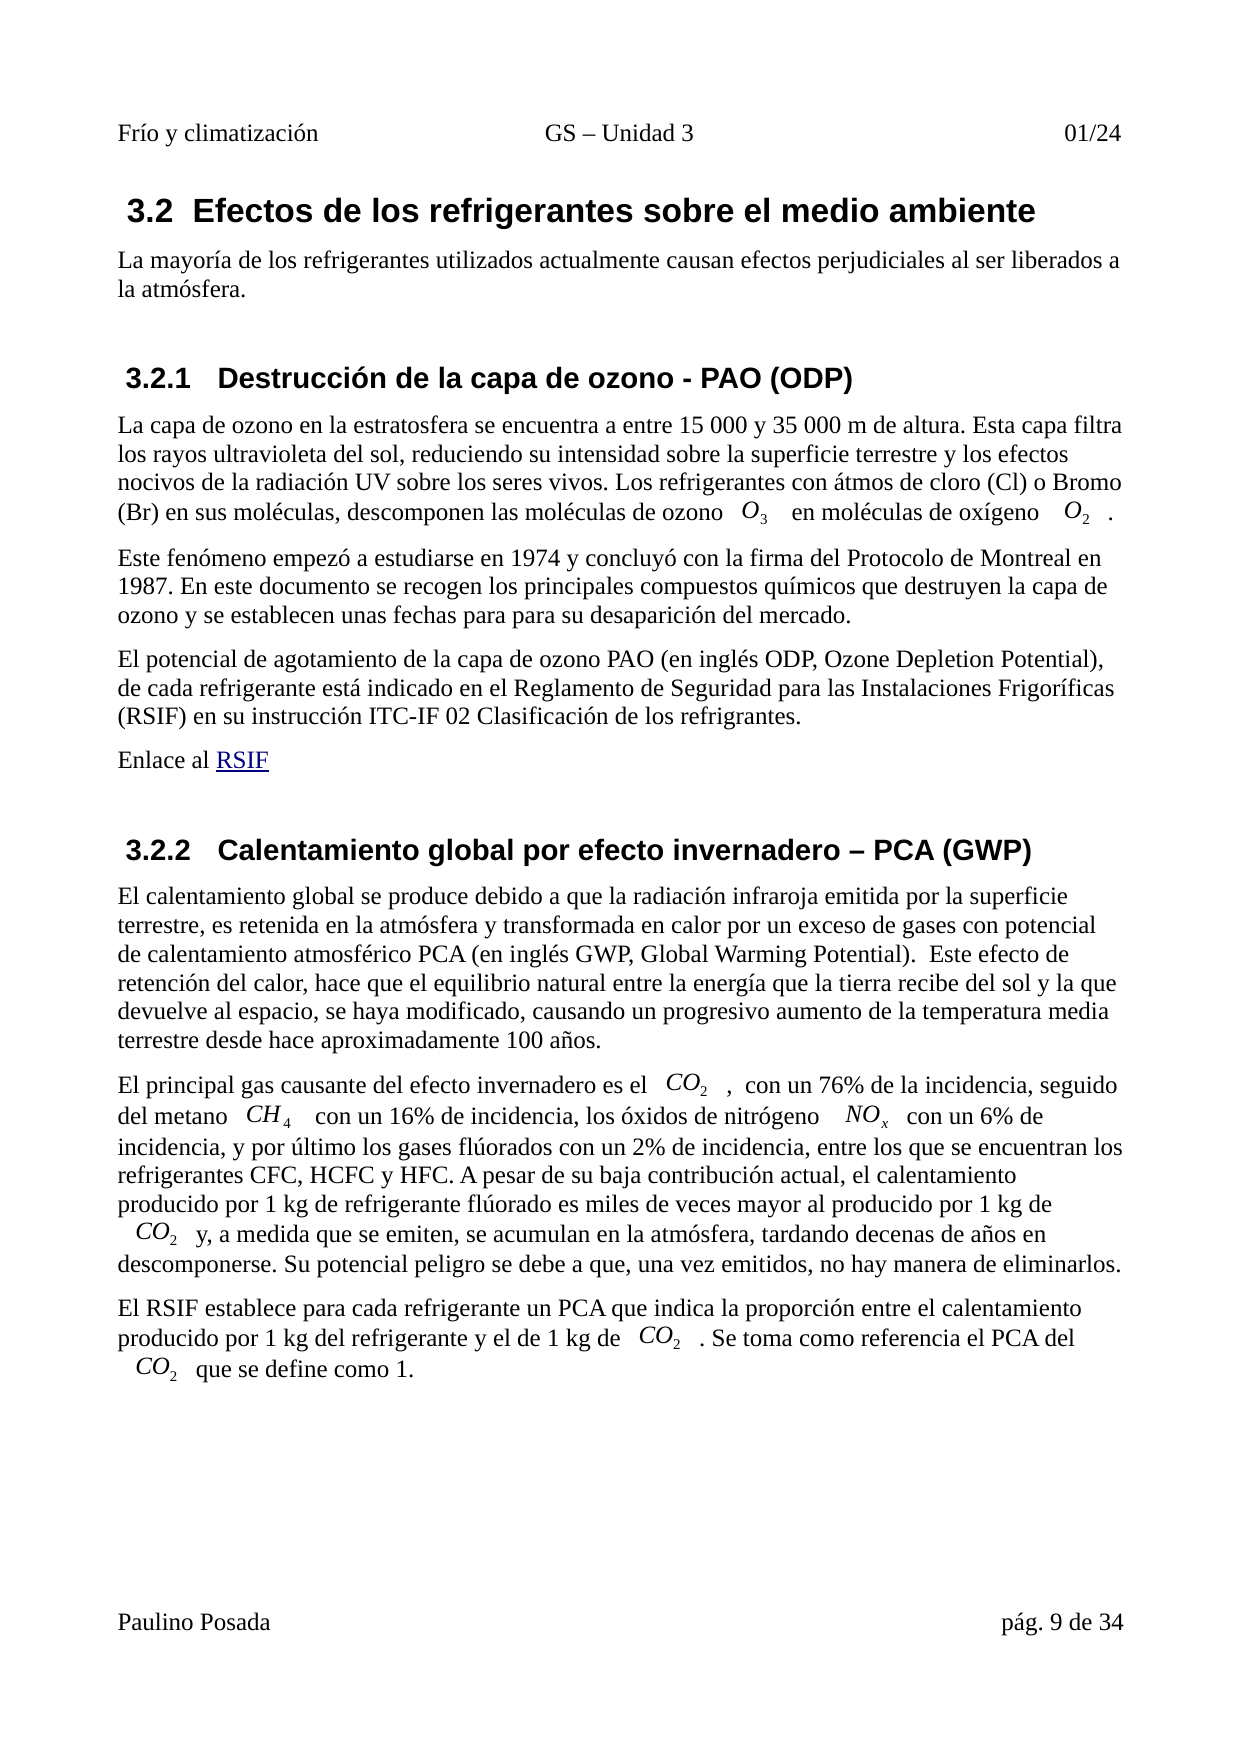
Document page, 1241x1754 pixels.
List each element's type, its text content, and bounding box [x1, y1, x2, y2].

text El calentamiento global se produce debido a que la radiación infraroja emitida por la superficie terrestre, es retenida en la atmósfera y transformada en calor por un exceso de gases con potencial de calentamiento atmosférico PCA (en inglés GWP, Global Warming Potential). Este efecto de retención del calor, hace que el equilibrio natural entre la energía que la tierra recibe del sol y la que devuelve al espacio, se haya modificado, causando un progresivo aumento de la temperatura media terrestre desde hace aproximadamente 100 años. [117, 881, 1123, 1054]
text El principal gas causante del efecto invernadero es el, con un 76% de la incidencia, seguido del metano con un 16% de incidencia, los óxidos de nitrógeno con un 6% de incidencia, y por último los gases flúorados con un 2% de incidencia, entre los que se encuentran los refrigerantes CFC, HCFC y HFC. A pesar de su baja contribución actual, el calentamiento producido por 1 kg de refrigerante flúorado es miles de veces mayor al producido por 1 kg dey, a medida que se emiten, se acumulan en la atmósfera, tardando decenas de años en descomponerse. Su potencial peligro se debe a que, una vez emitidos, no hay manera de eliminarlos. [117, 1069, 1123, 1278]
text La capa de ozono en la estratosfera se encuentra a entre 15 000 y 35 000 m de altura. Esta capa filtra los rayos ultravioleta del sol, reduciendo su intensidad sobre la superficie terrestre y los efectos nocivos de la radiación UV sobre los seres vivos. Los refrigerantes con átmos de cloro (Cl) o Bromo (Br) en sus moléculas, descomponen las moléculas de ozono en moléculas de oxígeno . [117, 410, 1123, 528]
text La mayoría de los refrigerantes utilizados actualmente causan efectos perjudiciales al ser liberados a la atmósfera. [117, 245, 1123, 302]
text Enlace al RSIF [117, 745, 1123, 774]
text Este fenómeno empezó a estudiarse en 1974 y concluyó con la firma del Protocolo de Montreal en 1987. En este documento se recogen los principales compuestos químicos que destruyen la capa de ozono y se establecen unas fechas para para su desaparición del mercado. [117, 543, 1123, 629]
subtitle Efectos de los refrigerantes sobre el medio ambiente [117, 191, 1123, 230]
subtitle Destrucción de la capa de ozono - PAO (ODP) [117, 361, 1123, 395]
subtitle Calentamiento global por efecto invernadero – PCA (GWP) [117, 833, 1123, 866]
text El RSIF establece para cada refrigerante un PCA que indica la proporción entre el calentamiento producido por 1 kg del refrigerante y el de 1 kg de. Se toma como referencia el PCA del que se define como 1. [117, 1293, 1123, 1384]
text El potencial de agotamiento de la capa de ozono PAO (en inglés ODP, Ozone Depletion Potential), de cada refrigerante está indicado en el Reglamento de Seguridad para las Instalaciones Frigoríficas (RSIF) en su instrucción ITC-IF 02 Clasificación de los refrigrantes. [117, 644, 1123, 730]
